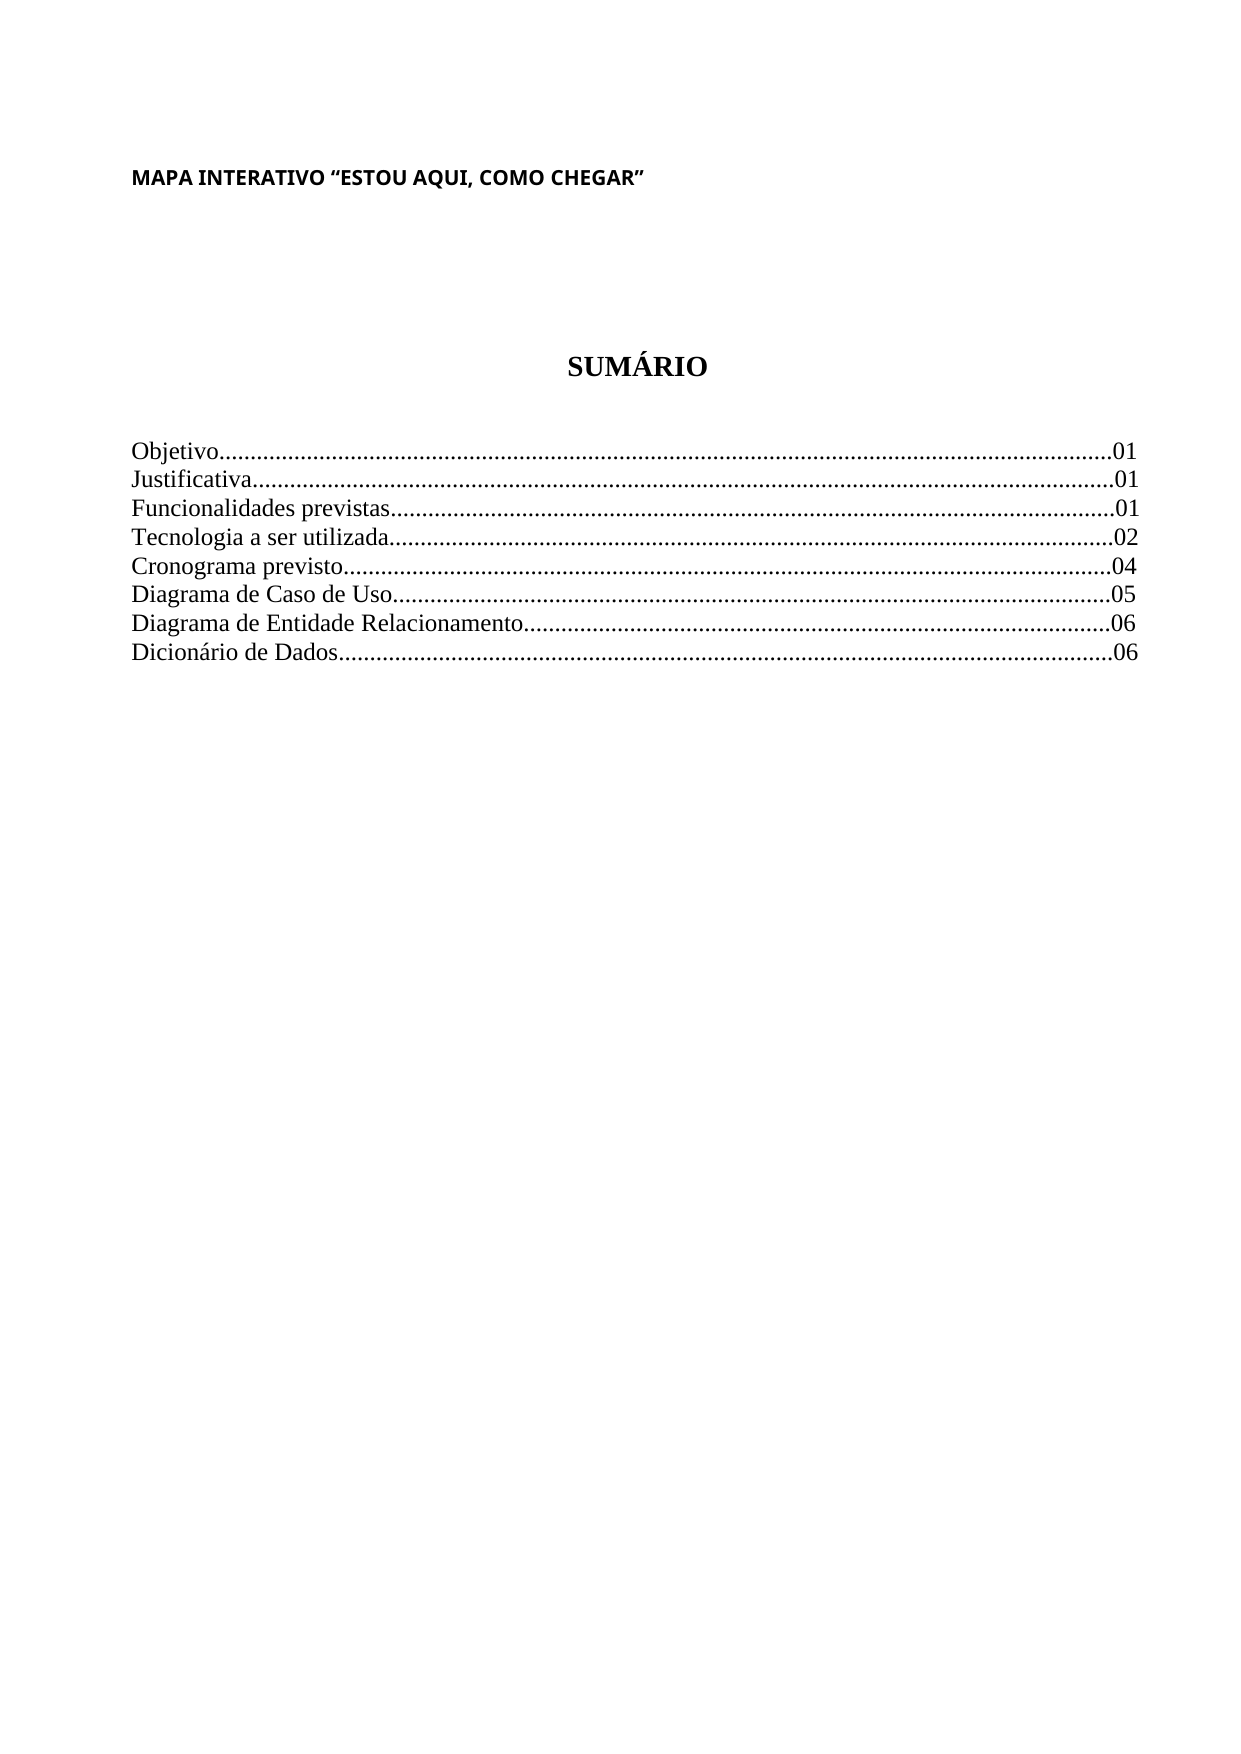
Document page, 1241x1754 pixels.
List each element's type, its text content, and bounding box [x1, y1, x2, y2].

text Cronograma previsto...........................................................................................................................04 [131, 551, 1144, 579]
text Dicionário de Dados............................................................................................................................06 [131, 637, 1144, 666]
text Objetivo...............................................................................................................................................01 [131, 436, 1144, 464]
text Tecnologia a ser utilizada....................................................................................................................02 [131, 522, 1144, 551]
text Funcionalidades previstas....................................................................................................................01 [131, 493, 1144, 522]
text Diagrama de Caso de Uso...................................................................................................................05 [131, 579, 1144, 608]
text Diagrama de Entidade Relacionamento..............................................................................................06 [131, 608, 1144, 637]
text Justificativa..........................................................................................................................................01 [131, 464, 1144, 493]
text SUMÁRIO [131, 349, 1144, 383]
